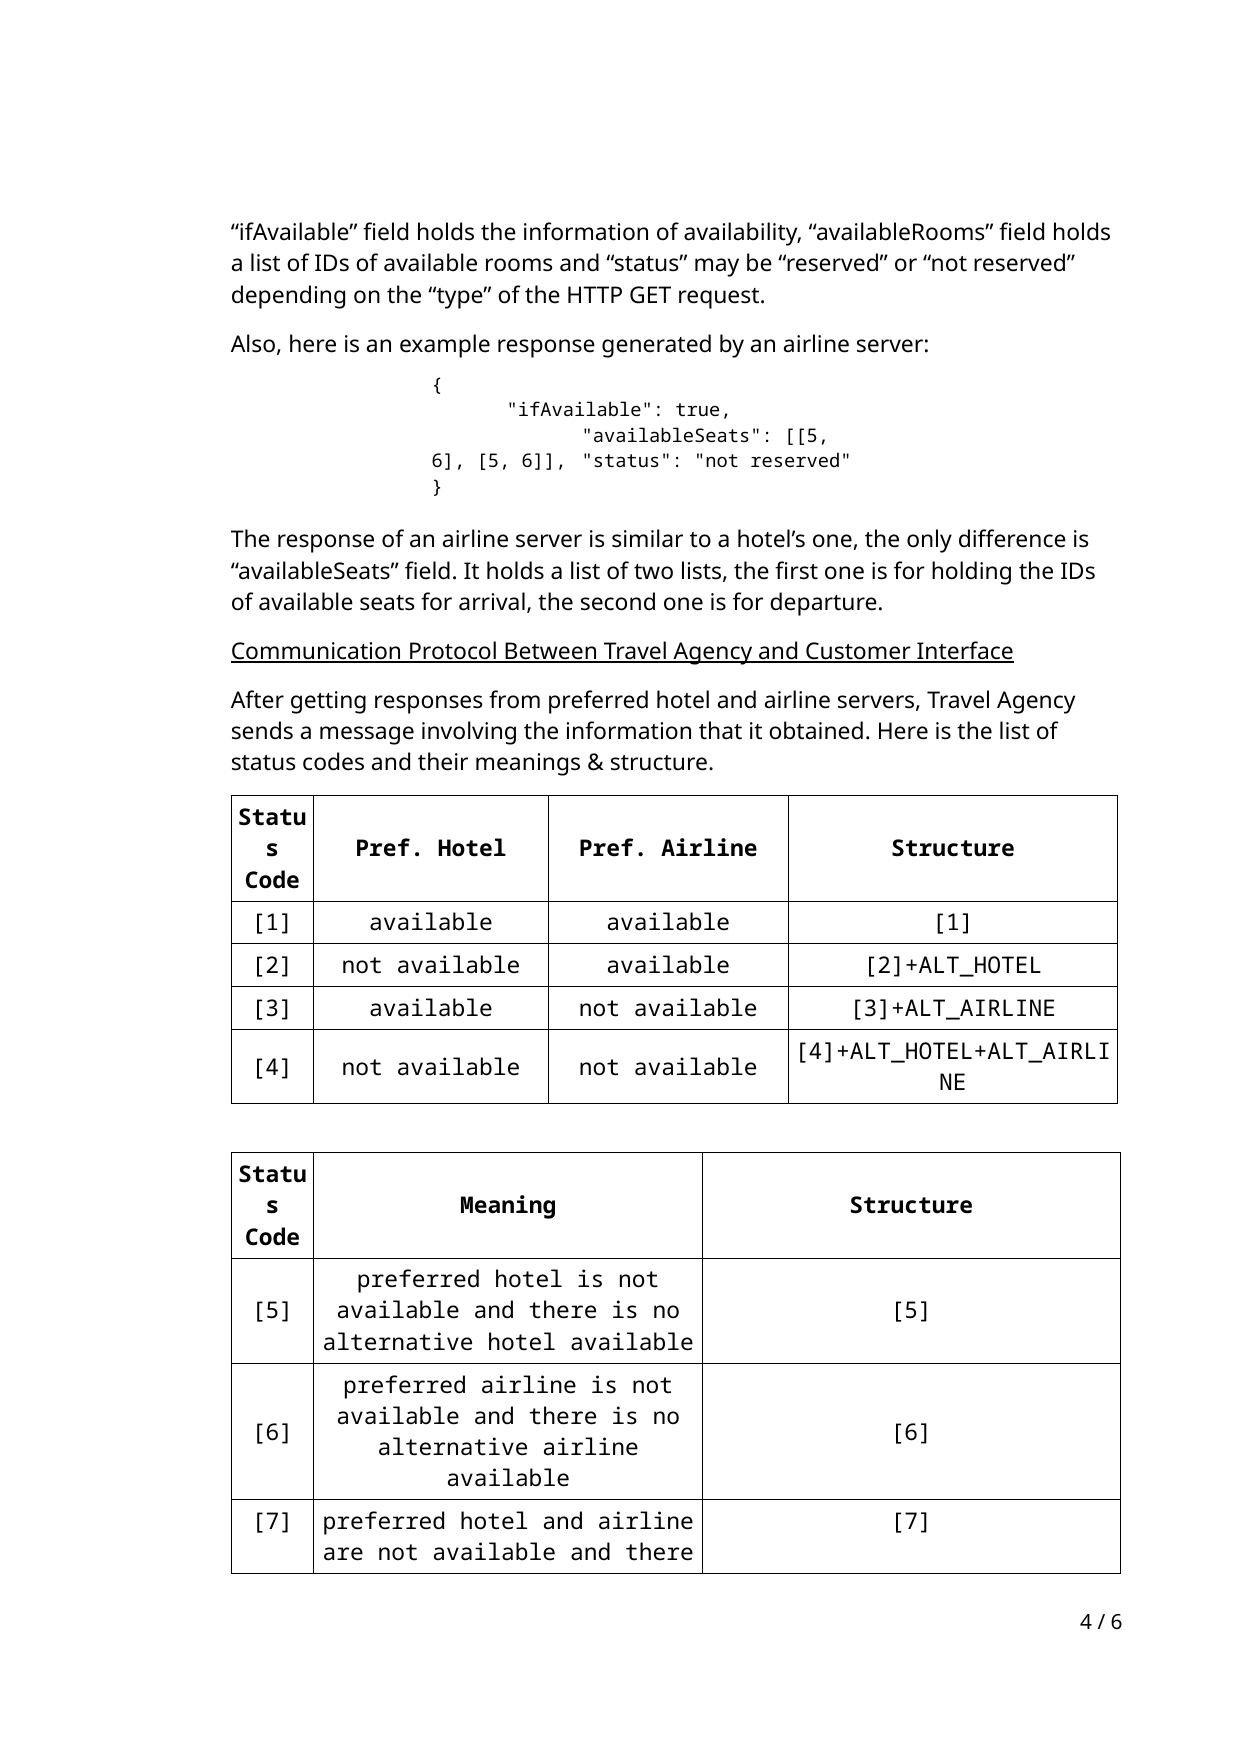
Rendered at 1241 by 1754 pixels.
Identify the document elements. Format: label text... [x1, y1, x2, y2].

table_header Structure [703, 1153, 1120, 1257]
table_cell [4]+ALT_HOTEL+ALT_AIRLINE [789, 1030, 1117, 1103]
table_header Status Code [232, 1153, 313, 1257]
table_cell available [549, 902, 788, 943]
table_cell not available [549, 987, 788, 1029]
table_cell [6] [703, 1364, 1120, 1499]
table_cell available [549, 944, 788, 986]
list Communication Protocol Between Travel Agency and Customer Interface [193, 635, 1122, 666]
table_cell not available [314, 944, 548, 986]
table_header Structure [789, 796, 1117, 901]
table_cell available [314, 902, 548, 943]
table_cell preferred hotel and airline are not available and there [314, 1500, 702, 1573]
table_cell preferred airline is not available and there is no alternative airline available [314, 1364, 702, 1499]
table_cell [7] [232, 1500, 313, 1573]
table_cell [3]+ALT_AIRLINE [789, 987, 1117, 1029]
table_cell not available [549, 1030, 788, 1103]
list “ifAvailable” field holds the information of availability, “availableRooms” field holds a list of IDs of available rooms and “status” may be “reserved” or “not reserved” depending on the “type” of the HTTP GET request. [193, 216, 1122, 310]
table_cell [2] [232, 944, 313, 986]
table_cell [4] [232, 1030, 313, 1103]
table_header Meaning [314, 1153, 702, 1257]
table_cell [5] [232, 1259, 313, 1363]
table_header Status Code [232, 796, 313, 901]
list Also, here is an example response generated by an airline server: [193, 327, 1122, 359]
table_cell [7] [703, 1500, 1120, 1573]
table_cell [1] [789, 902, 1117, 943]
table_header Pref. Airline [549, 796, 788, 901]
list After getting responses from preferred hotel and airline servers, Travel Agency sends a message involving the information that it obtained. Here is the list of status codes and their meanings & structure. [193, 684, 1122, 777]
table_cell [3] [232, 987, 313, 1029]
table_cell [6] [232, 1364, 313, 1499]
list The response of an airline server is similar to a hotel’s one, the only difference is “availableSeats” field. It holds a list of two lists, the first one is for holding the IDs of available seats for arrival, the second one is for departure. [193, 523, 1122, 617]
table_cell available [314, 987, 548, 1029]
table_cell [5] [703, 1259, 1120, 1363]
table_header Pref. Hotel [314, 796, 548, 901]
table_cell [1] [232, 902, 313, 943]
table_cell not available [314, 1030, 548, 1103]
table_cell [2]+ALT_HOTEL [789, 944, 1117, 986]
table_cell preferred hotel is not available and there is no alternative hotel available [314, 1259, 702, 1363]
